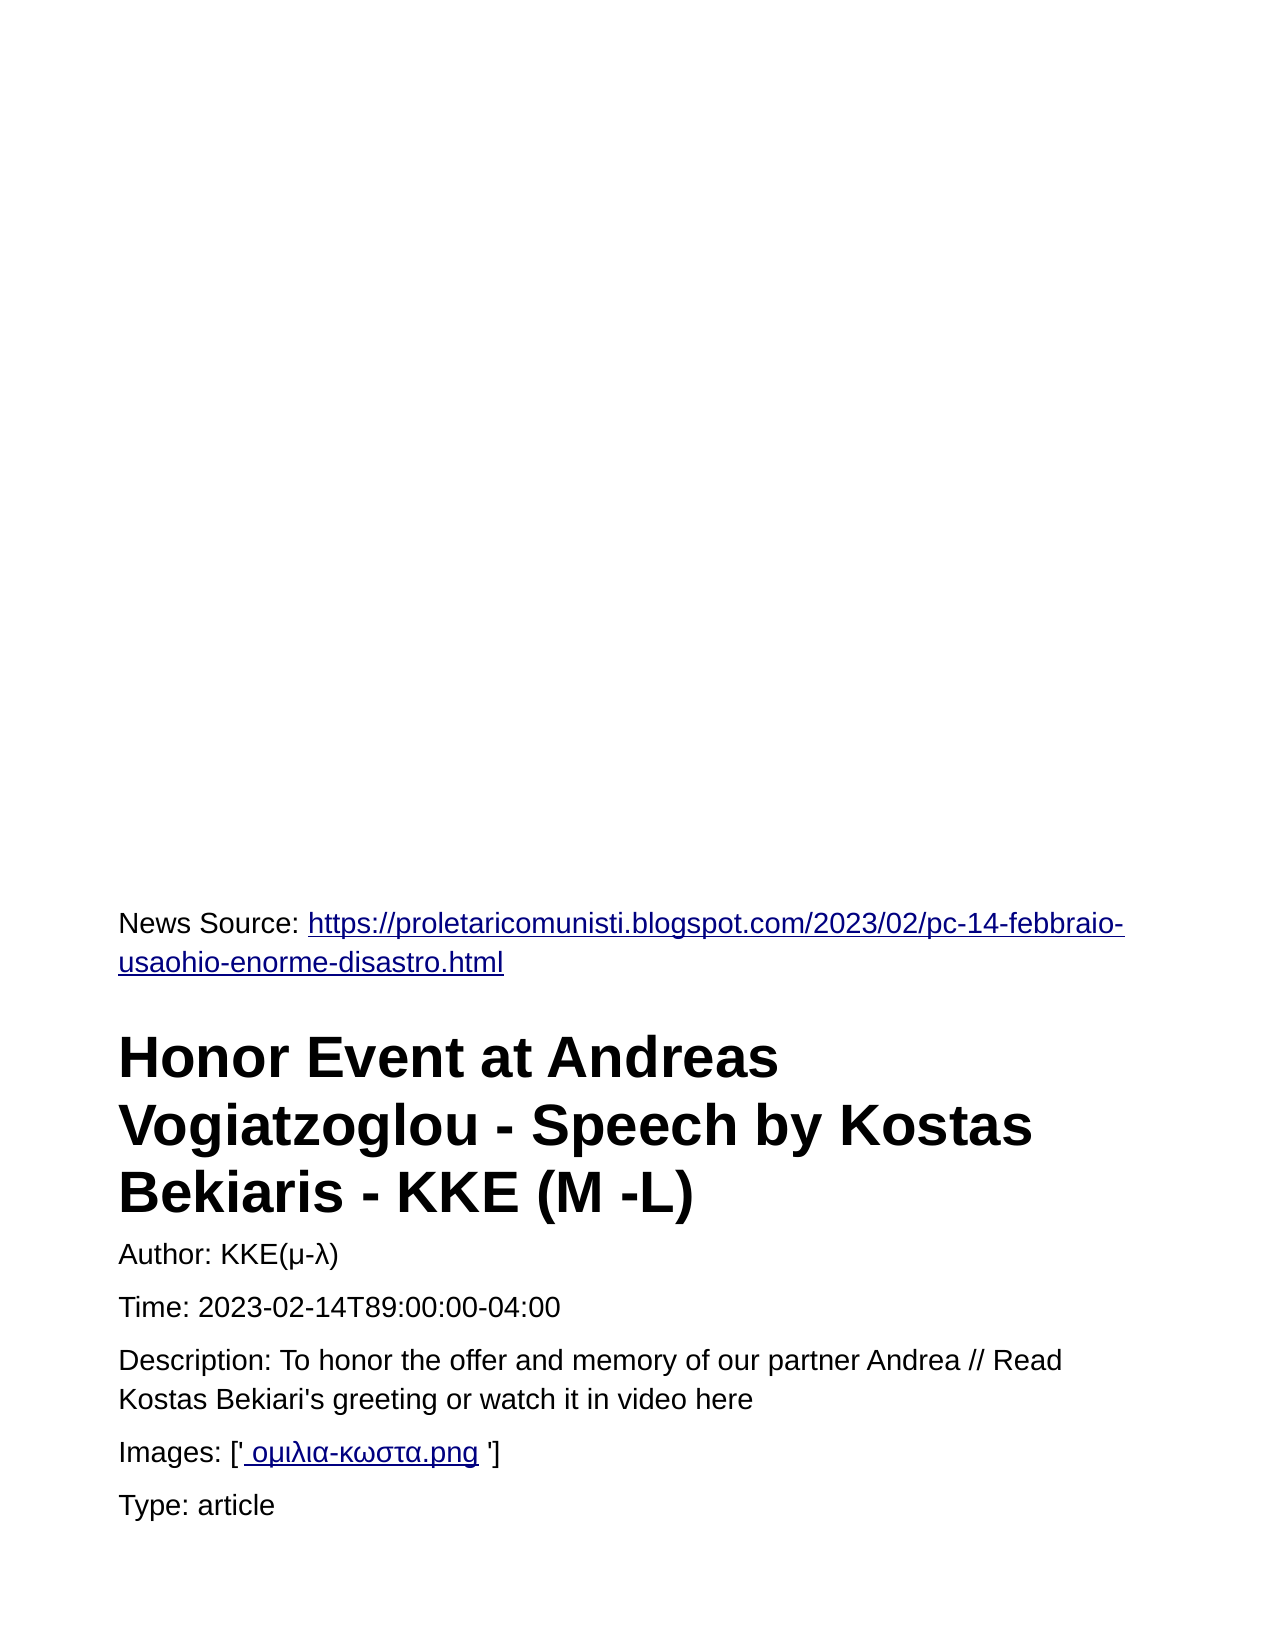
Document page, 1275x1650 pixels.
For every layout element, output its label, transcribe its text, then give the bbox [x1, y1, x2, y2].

text News Source: https://proletaricomunisti.blogspot.com/2023/02/pc-14-febbraio-usaohio-enorme-disastro.html [118, 907, 1157, 979]
subtitle Honor Event at Andreas Vogiatzoglou - Speech by Kostas Bekiaris - KKE (M -L) [118, 1023, 1157, 1224]
text Time: 2023-02-14T89:00:00-04:00 [118, 1290, 1157, 1324]
text Type: article [118, 1488, 1157, 1522]
text Author: ΚΚΕ(μ-λ) [118, 1237, 1157, 1271]
text Description: To honor the offer and memory of our partner Andrea // Read Kostas Bekiari's greeting or watch it in video here [118, 1343, 1157, 1415]
text Images: [' ομιλια-κωστα.png '] [118, 1435, 1157, 1468]
